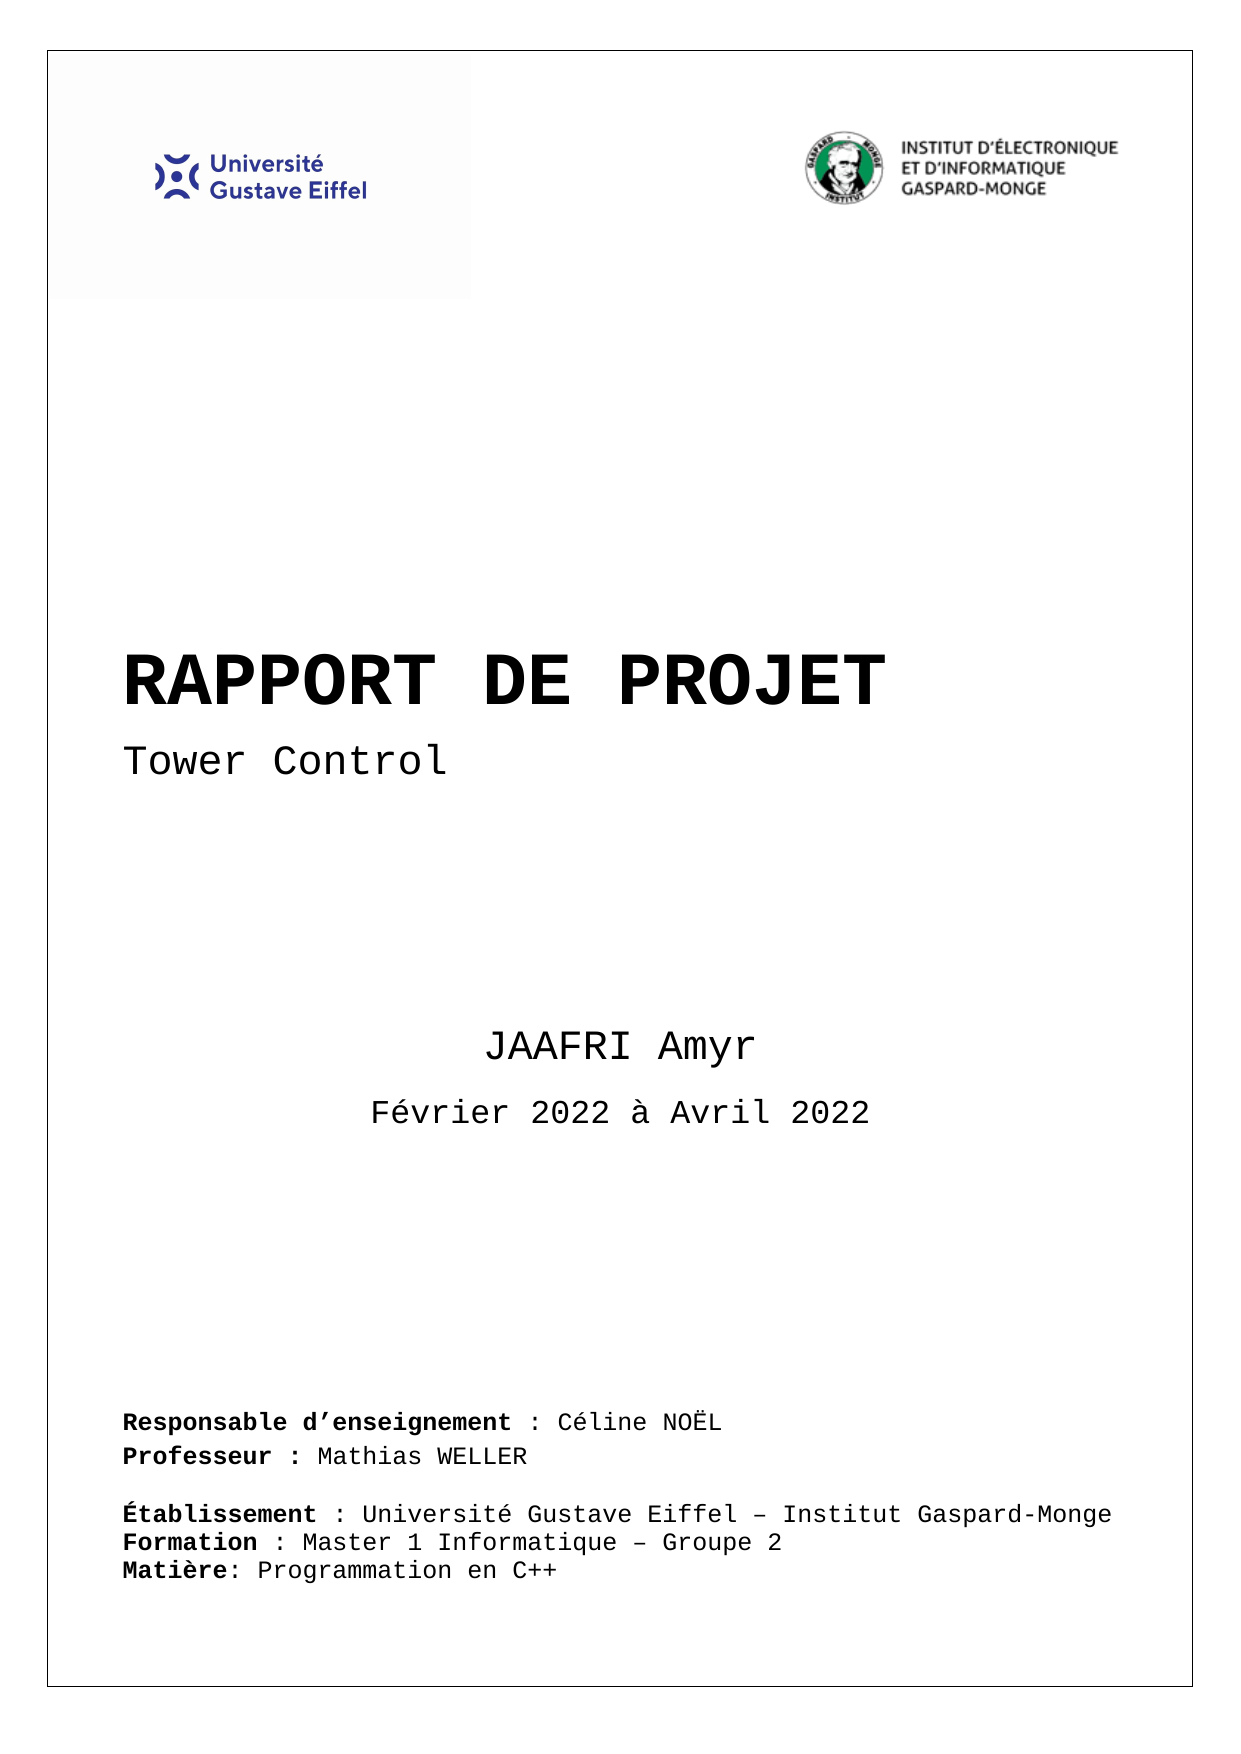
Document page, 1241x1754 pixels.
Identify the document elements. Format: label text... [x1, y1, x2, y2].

text Formation : Master 1 Informatique – Groupe 2 [48, 1526, 1192, 1555]
text Établissement : Université Gustave Eiffel – Institut Gaspard-Monge [48, 1498, 1192, 1526]
text JAAFRI Amyr [48, 1021, 1192, 1072]
picture [49, 54, 472, 299]
text Responsable d’enseignement : Céline NOËL [48, 1396, 1192, 1439]
picture [799, 48, 1119, 241]
text Tower Control [48, 737, 1192, 787]
text Février 2022 à Avril 2022 [48, 1092, 1192, 1133]
text Professeur : Mathias WELLER [48, 1439, 1192, 1473]
subtitle RAPPORT DE PROJET [48, 639, 1192, 727]
text Matière: Programmation en C++ [48, 1555, 1192, 1586]
